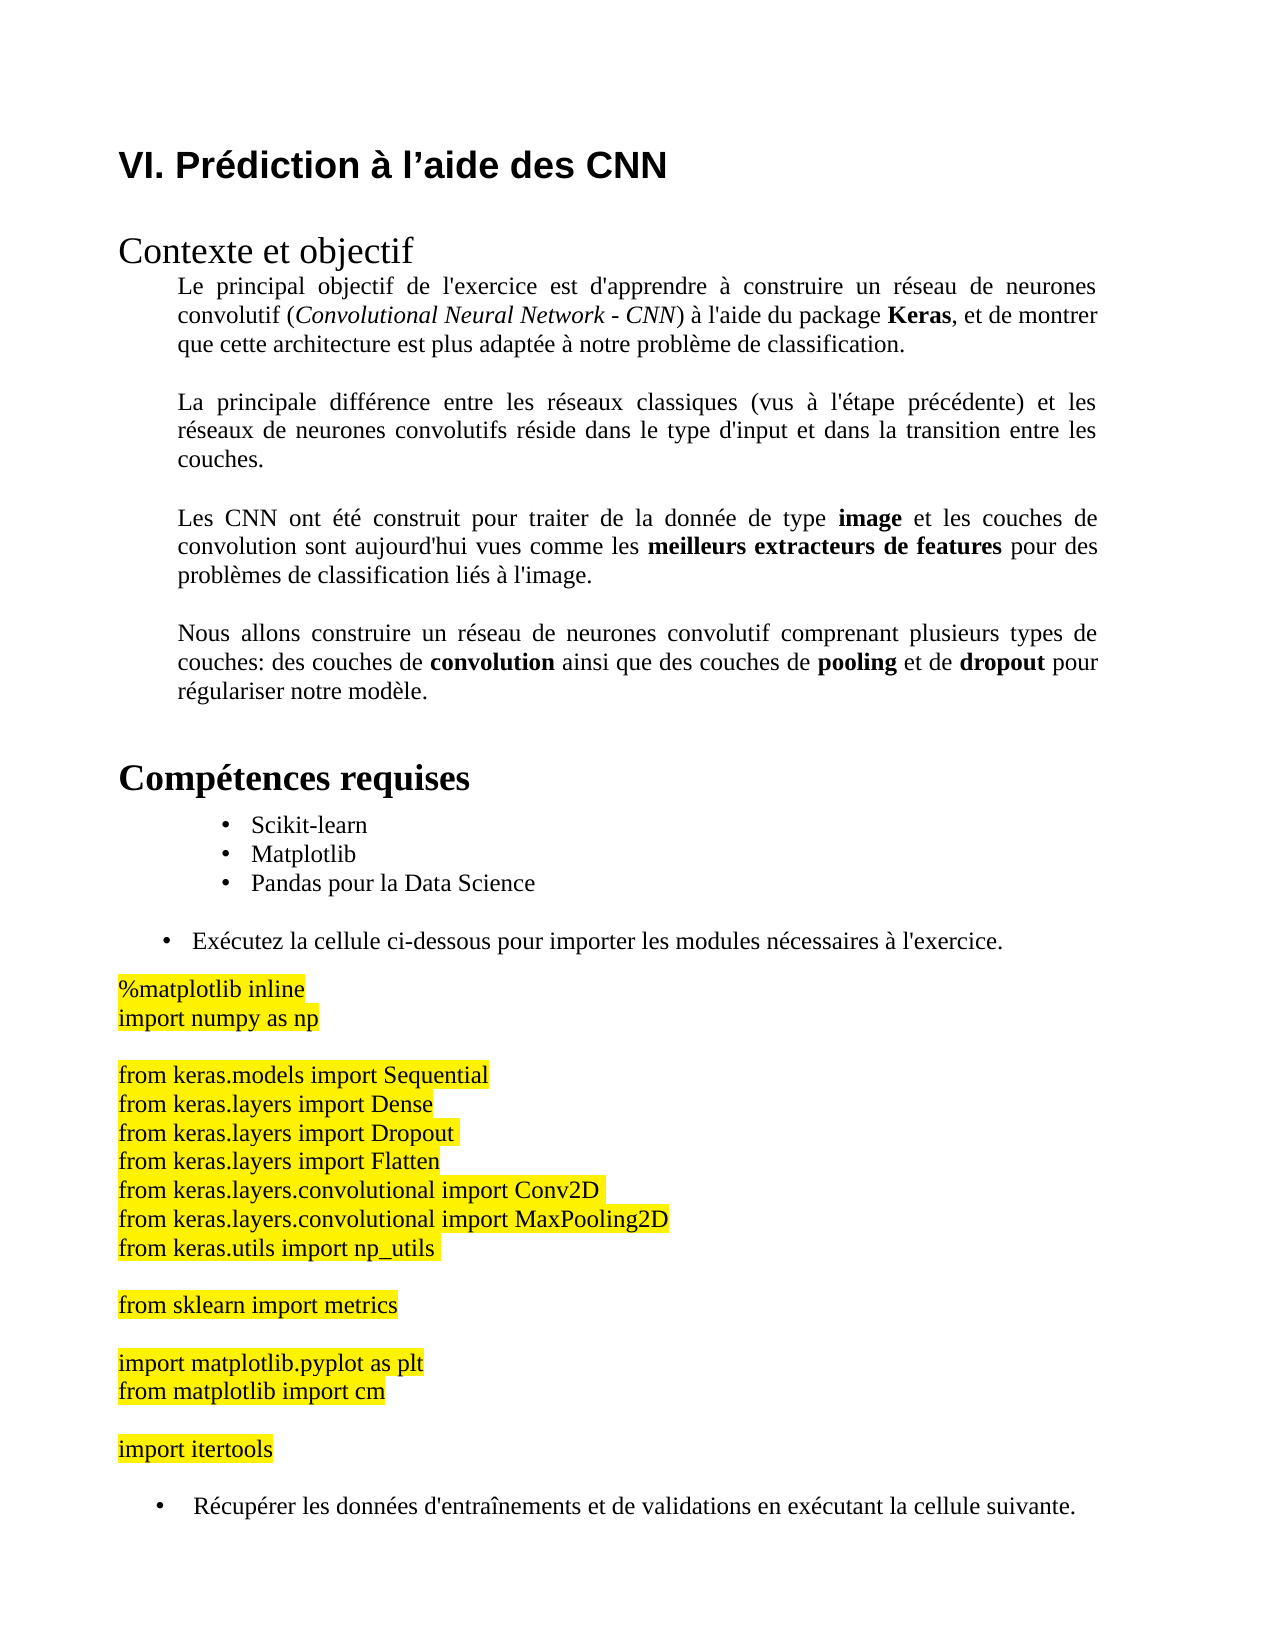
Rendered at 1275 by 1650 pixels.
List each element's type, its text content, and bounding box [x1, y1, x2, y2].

text Le principal objectif de l'exercice est d'apprendre à construire un réseau de neurones convolutif (Convolutional Neural Network - CNN) à l'aide du package Keras, et de montrer que cette architecture est plus adaptée à notre problème de classification. [177, 271, 1098, 357]
subtitle Compétences requises [118, 755, 1157, 798]
text import itertools [118, 1434, 1157, 1463]
text La principale différence entre les réseaux classiques (vus à l'étape précédente) et les réseaux de neurones convolutifs réside dans le type d'input et dans la transition entre les couches. [177, 387, 1098, 473]
text %matplotlib inline [118, 974, 1157, 1003]
text import numpy as np [118, 1003, 1157, 1031]
text import matplotlib.pyplot as plt [118, 1348, 1157, 1376]
text from keras.models import Sequential [118, 1060, 1157, 1089]
text from keras.layers import Dense [118, 1089, 1157, 1118]
text from keras.layers.convolutional import Conv2D [118, 1175, 1157, 1204]
subtitle VI. Prédiction à l’aide des CNN [118, 143, 1157, 187]
list Récupérer les données d'entraînements et de validations en exécutant la cellule suivante. [156, 1491, 1157, 1520]
text from matplotlib import cm [118, 1376, 1157, 1405]
text from keras.layers import Flatten [118, 1146, 1157, 1175]
list Exécutez la cellule ci-dessous pour importer les modules nécessaires à l'exercice. [162, 926, 1157, 955]
list Scikit-learn [221, 811, 1098, 839]
text from sklearn import metrics [118, 1290, 1157, 1319]
text from keras.utils import np_utils [118, 1233, 1157, 1261]
subtitle Contexte et objectif [118, 228, 1157, 271]
list Pandas pour la Data Science [221, 868, 1098, 897]
text from keras.layers.convolutional import MaxPooling2D [118, 1204, 1157, 1233]
text from keras.layers import Dropout [118, 1118, 1157, 1146]
list Matplotlib [221, 839, 1098, 868]
text Nous allons construire un réseau de neurones convolutif comprenant plusieurs types de couches: des couches de convolution ainsi que des couches de pooling et de dropout pour régulariser notre modèle. [177, 618, 1098, 704]
text Les CNN ont été construit pour traiter de la donnée de type image et les couches de convolution sont aujourd'hui vues comme les meilleurs extracteurs de features pour des problèmes de classification liés à l'image. [177, 503, 1098, 589]
